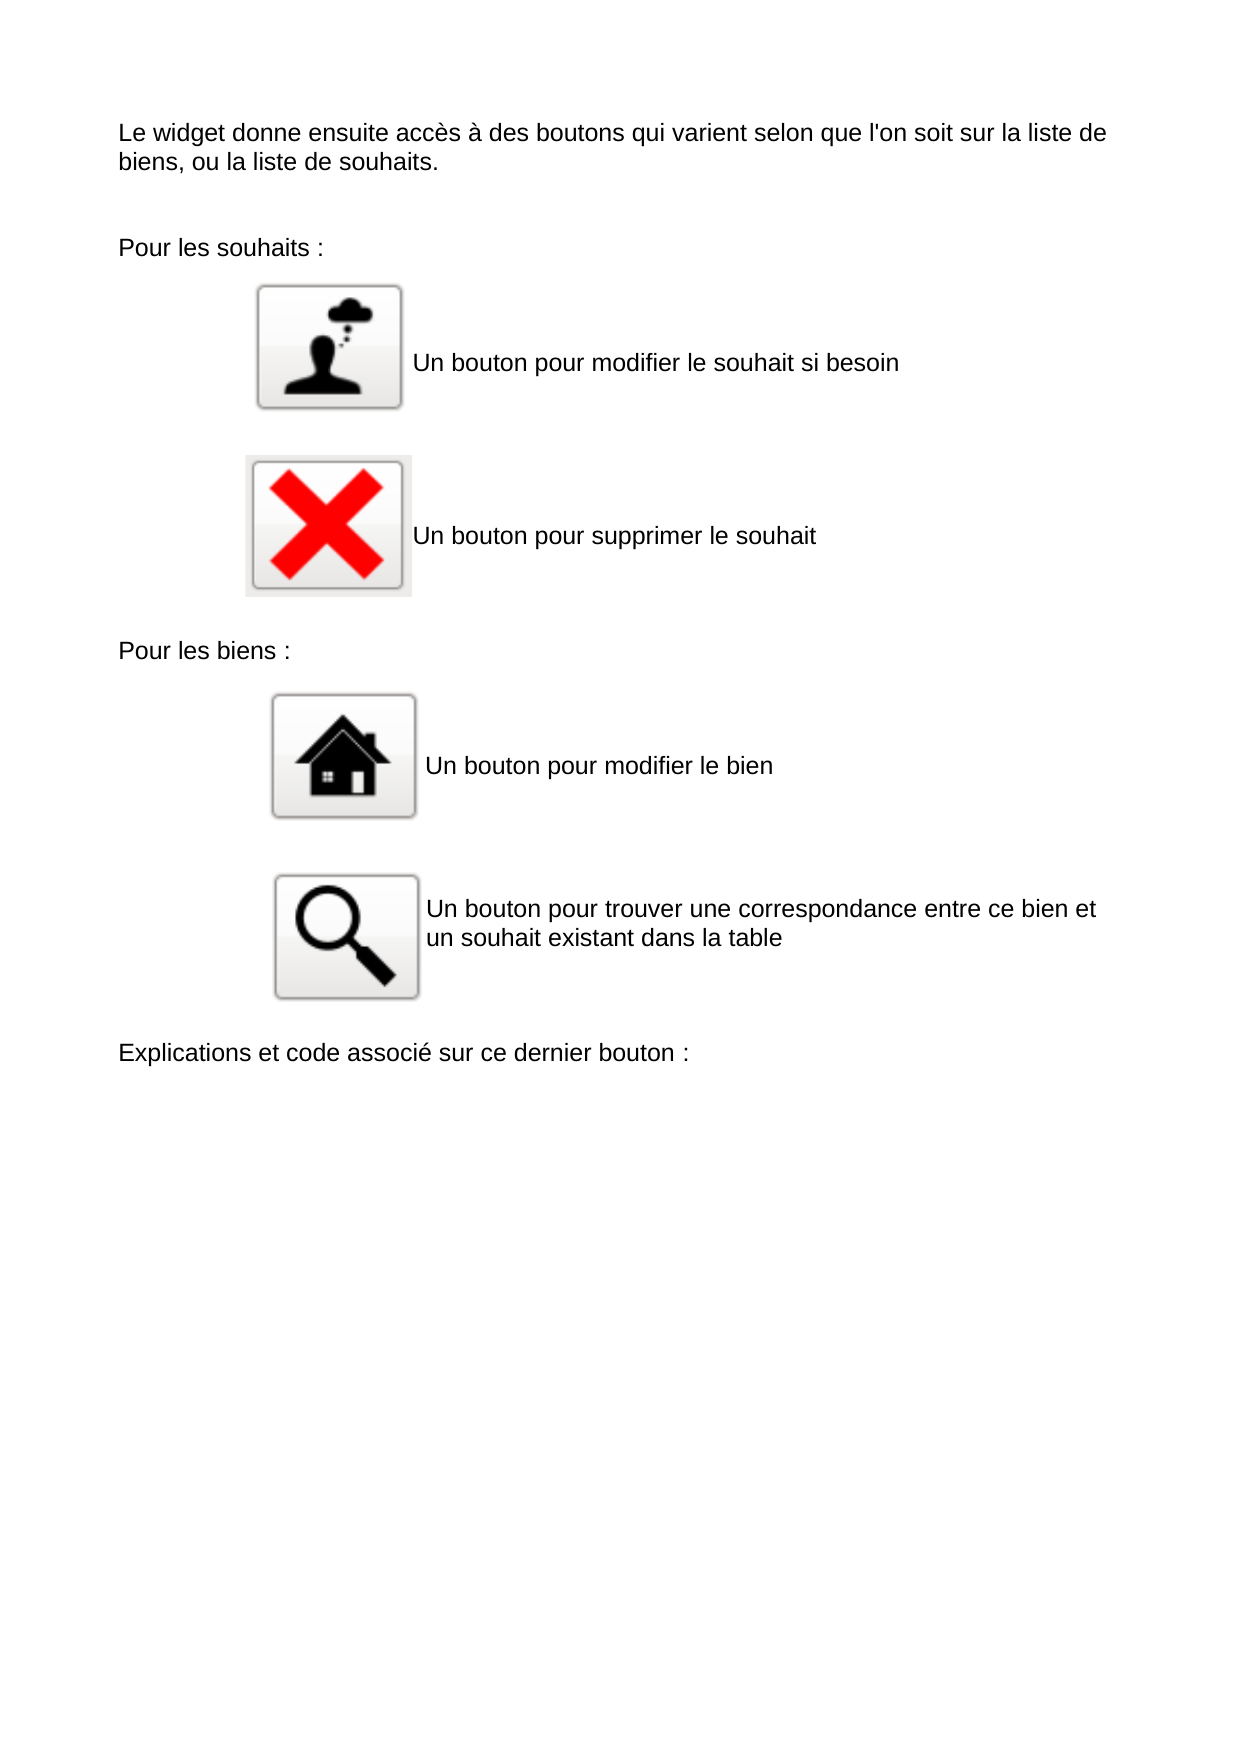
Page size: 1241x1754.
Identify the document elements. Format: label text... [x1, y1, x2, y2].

text [118, 521, 245, 549]
text Un bouton pour supprimer le souhait [413, 521, 1122, 549]
text [118, 894, 271, 952]
text Un bouton pour modifier le bien [425, 751, 1122, 779]
text Explications et code associé sur ce dernier bouton : [118, 1038, 1122, 1067]
picture [245, 272, 413, 422]
text Le widget donne ensuite accès à des boutons qui varient selon que l'on soit sur la liste de biens, ou la liste de souhaits. [118, 118, 1122, 176]
text Pour les biens : [118, 636, 1122, 664]
text Un bouton pour modifier le souhait si besoin [413, 348, 1122, 377]
text [118, 751, 264, 779]
text [118, 348, 245, 377]
text Un bouton pour trouver une correspondance entre ce bien et un souhait existant dans la table [426, 894, 1122, 952]
text Pour les souhaits : [118, 233, 1122, 262]
picture [264, 682, 425, 827]
picture [245, 455, 413, 597]
picture [271, 869, 426, 1004]
